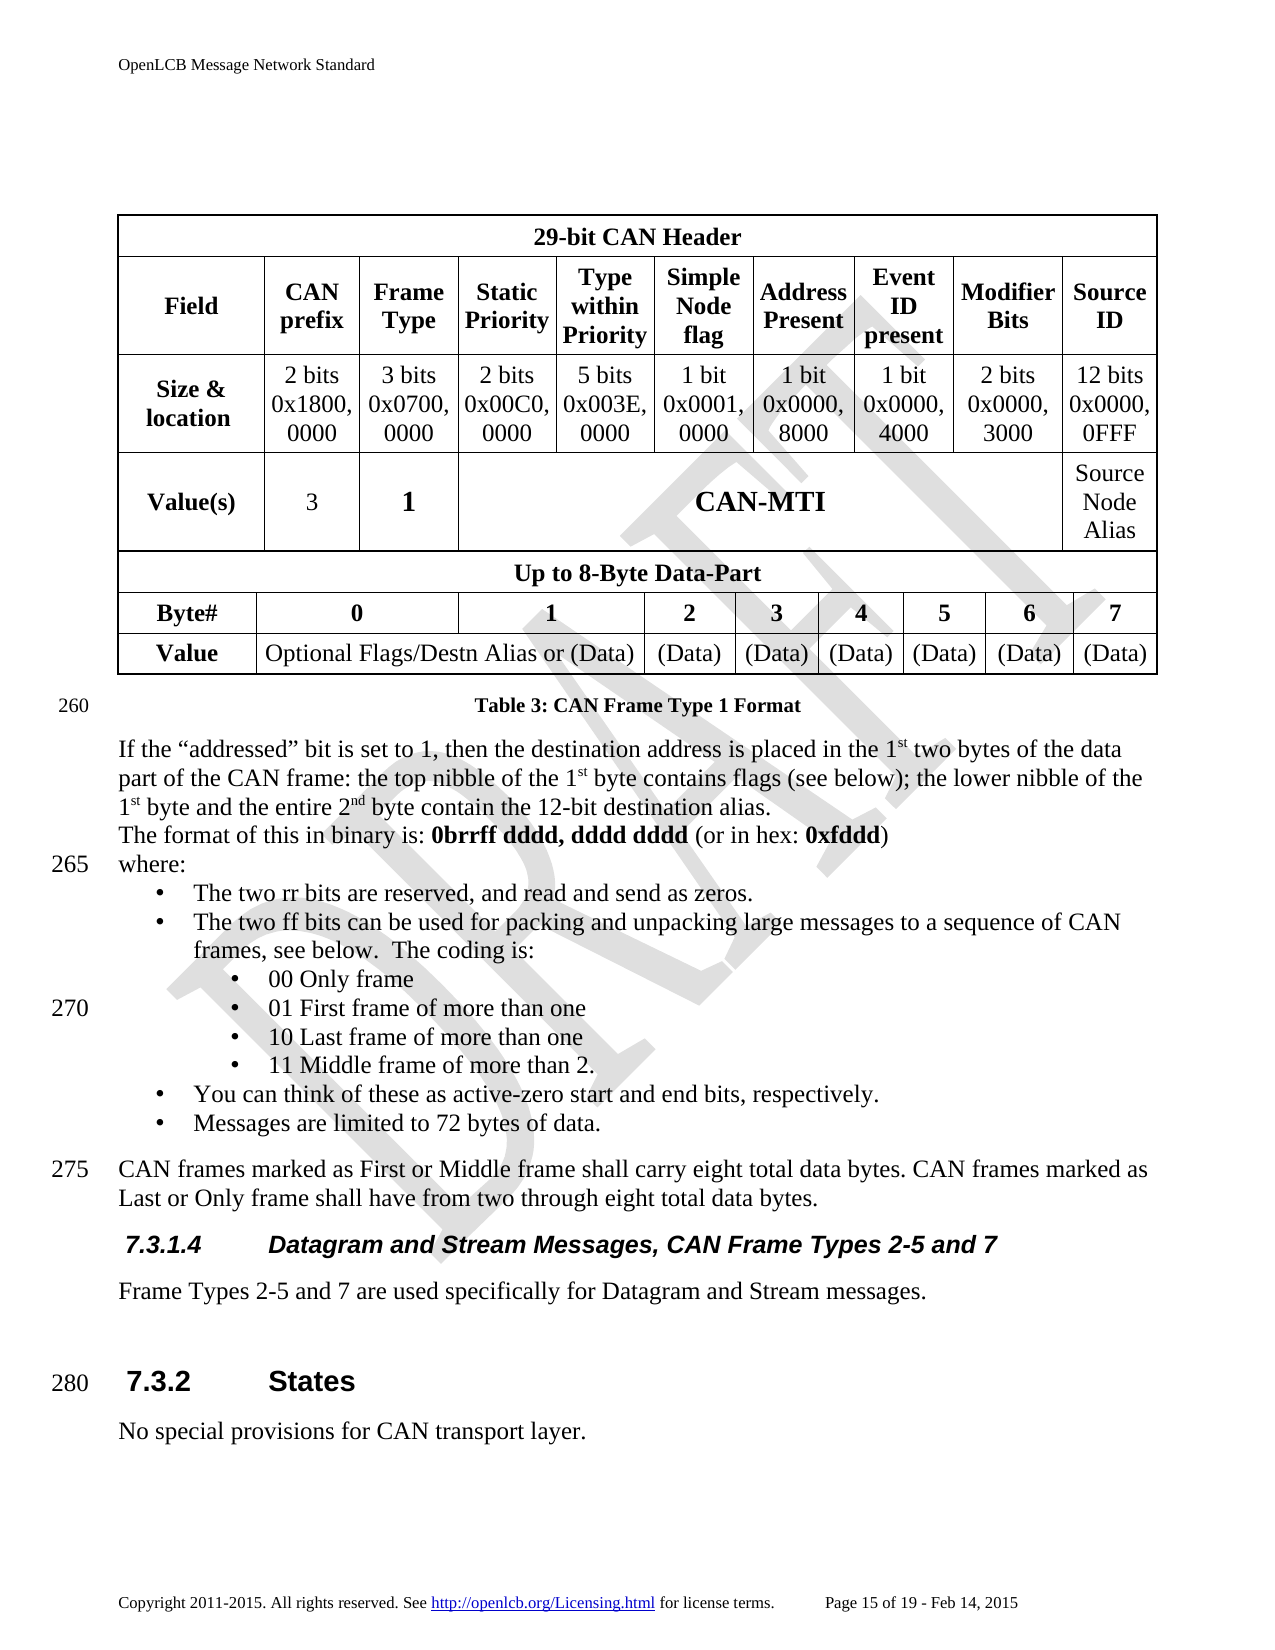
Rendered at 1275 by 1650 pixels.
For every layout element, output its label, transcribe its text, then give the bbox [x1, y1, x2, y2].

text The format of this in binary is: 0brrff dddd, dddd dddd (or in hex: 0xfddd) where: [386, 821, 527, 878]
table_cell Modifier Bits [954, 257, 1062, 354]
table_cell CAN-MTI [678, 453, 970, 550]
text Table 3: CAN Frame Type 1 Format [668, 693, 836, 717]
table_cell 3 [755, 593, 818, 629]
table_cell 7 [1075, 593, 1156, 632]
table_cell Value(s) [119, 453, 264, 550]
text The format of this in binary is: 0brrff dddd, dddd dddd (or in hex: 0xfddd) where: [531, 821, 693, 878]
table_cell 2 bits 0x0000, 3000 [954, 355, 1062, 452]
list 11 Middle frame of more than 2. [231, 1051, 291, 1079]
table_cell 5 bits 0x003E, 0000 [557, 355, 654, 452]
table_cell 6 [986, 593, 1046, 632]
table_cell 4 [819, 593, 827, 601]
table_cell Static Priority [459, 257, 556, 354]
table_cell 12 bits 0x0000,0FFF [1063, 355, 1156, 452]
list The two ff bits can be used for packing and unpacking large messages to a sequence of CAN frames, see below. The coding is: [734, 907, 1157, 964]
table_cell Size & location [119, 355, 264, 452]
table_cell [1074, 593, 1085, 600]
table_cell CAN prefix [265, 257, 359, 354]
text The format of this in binary is: 0brrff dddd, dddd dddd (or in hex: 0xfddd) where: [686, 821, 828, 878]
table_cell 5 [904, 593, 985, 632]
table_cell Field [119, 257, 264, 354]
text No special provisions for CAN transport layer. [118, 1416, 1157, 1444]
list The two rr bits are reserved, and read and send as zeros. [156, 878, 429, 907]
list 01 First frame of more than one [452, 993, 544, 1022]
text CAN frames marked as First or Middle frame shall carry eight total data bytes. CAN frames marked as Last or Only frame shall have from two through eight total data bytes. [409, 1154, 505, 1198]
table_cell Up to 8-Byte Data-Part [1015, 552, 1156, 592]
table_cell Byte# [119, 593, 256, 632]
text Frame Types 2-5 and 7 are used specifically for Datagram and Stream messages. [118, 1276, 1157, 1305]
list 01 First frame of more than one [558, 993, 1157, 1022]
table_cell CAN-MTI [459, 453, 701, 550]
list Messages are limited to 72 bytes of data. [530, 1108, 1157, 1137]
list 00 Only frame [231, 964, 405, 993]
subtitle Datagram and Stream Messages, CAN Frame Types 2-5 and 7 [118, 1230, 441, 1258]
table_cell (Data) [736, 634, 792, 673]
table_cell (Data) [904, 634, 985, 673]
list 11 Middle frame of more than 2. [500, 1051, 597, 1079]
table_cell 2 [645, 593, 735, 632]
list 00 Only frame [422, 964, 515, 993]
list 00 Only frame [713, 964, 1157, 993]
table_cell 2 bits 0x1800, 0000 [265, 355, 359, 452]
table_header 29-bit CAN Header [119, 216, 1156, 256]
text Table 3: CAN Frame Type 1 Format [118, 693, 582, 717]
table_cell (Data) [645, 634, 735, 673]
table_cell Optional Flags/Destn Alias or (Data) [257, 634, 551, 673]
table_cell [1056, 593, 1073, 604]
list You can think of these as active-zero start and end bits, respectively. [598, 1079, 1157, 1108]
list 10 Last frame of more than one [478, 1022, 573, 1051]
table_cell (Data) [986, 634, 1073, 673]
table_cell Event ID present [855, 257, 953, 354]
table_cell 4 [857, 593, 903, 632]
table_cell 3 bits 0x0700, 0000 [360, 355, 458, 452]
table_cell (Data) [819, 634, 903, 673]
list You can think of these as active-zero start and end bits, respectively. [517, 1079, 596, 1108]
list The two ff bits can be used for packing and unpacking large messages to a sequence of CAN frames, see below. The coding is: [230, 931, 370, 964]
text Table 3: CAN Frame Type 1 Format [855, 693, 1157, 717]
list Messages are limited to 72 bytes of data. [156, 1108, 349, 1137]
table_cell 1 bit 0x0001,0000 [655, 355, 753, 452]
list The two rr bits are reserved, and read and send as zeros. [555, 878, 713, 907]
list The two rr bits are reserved, and read and send as zeros. [714, 878, 1157, 907]
text The format of this in binary is: 0brrff dddd, dddd dddd (or in hex: 0xfddd) where: [829, 821, 1157, 878]
list You can think of these as active-zero start and end bits, respectively. [334, 1079, 498, 1108]
list You can think of these as active-zero start and end bits, respectively. [156, 1079, 320, 1108]
list 11 Middle frame of more than 2. [627, 1051, 1157, 1079]
table_cell (Data) [758, 646, 767, 660]
table_cell Up to 8-Byte Data-Part [119, 552, 711, 592]
table_cell (Data) [1074, 634, 1156, 673]
text CAN frames marked as First or Middle frame shall carry eight total data bytes. CAN frames marked as Last or Only frame shall have from two through eight total data bytes. [495, 1154, 1157, 1212]
text If the “addressed” bit is set to 1, then the destination address is placed in the 1st two bytes of the data part of the CAN frame: the top nibble of the 1st byte contains flags (see below); the lower nibble of the 1st byte and the entire 2nd byte contain the 12-bit destination alias. [614, 734, 713, 809]
list 10 Last frame of more than one [587, 1022, 1157, 1051]
text The format of this in binary is: 0brrff dddd, dddd dddd (or in hex: 0xfddd) where: [118, 821, 400, 878]
table_cell 0 [257, 593, 458, 632]
table_cell 1 bit 0x0000,4000 [855, 355, 953, 452]
list The two ff bits can be used for packing and unpacking large messages to a sequence of CAN frames, see below. The coding is: [572, 907, 734, 964]
table_cell 1 bit 0x0000, 8000 [828, 355, 854, 391]
list The two rr bits are reserved, and read and send as zeros. [443, 878, 528, 907]
table_cell 1 [360, 453, 458, 550]
list 01 First frame of more than one [248, 993, 434, 1022]
table_cell CAN-MTI [916, 453, 1062, 550]
text If the “addressed” bit is set to 1, then the destination address is placed in the 1st two bytes of the data part of the CAN frame: the top nibble of the 1st byte contains flags (see below); the lower nibble of the 1st byte and the entire 2nd byte contain the 12-bit destination alias. [118, 734, 653, 821]
table_cell Optional Flags/Destn Alias or (Data) [581, 634, 644, 673]
table_cell 1 bit 0x0000, 8000 [769, 386, 854, 452]
subtitle States [118, 1364, 1157, 1398]
table_cell 1 [459, 593, 644, 632]
list 10 Last frame of more than one [231, 1022, 263, 1051]
list 00 Only frame [529, 964, 672, 993]
table_cell 4 [828, 609, 879, 632]
table_cell [736, 617, 751, 632]
text CAN frames marked as First or Middle frame shall carry eight total data bytes. CAN frames marked as Last or Only frame shall have from two through eight total data bytes. [118, 1154, 424, 1212]
table_cell 2 bits 0x00C0, 0000 [459, 355, 556, 452]
table_cell Frame Type [360, 257, 458, 354]
table_cell Value [119, 634, 256, 673]
table_cell 3 [265, 453, 359, 550]
list The two ff bits can be used for packing and unpacking large messages to a sequence of CAN frames, see below. The coding is: [156, 907, 252, 964]
table_cell Up to 8-Byte Data-Part [816, 552, 1012, 592]
table_cell Address Present [754, 257, 854, 354]
list 11 Middle frame of more than 2. [306, 1051, 481, 1079]
text Table 3: CAN Frame Type 1 Format [585, 693, 647, 717]
text If the “addressed” bit is set to 1, then the destination address is placed in the 1st two bytes of the data part of the CAN frame: the top nibble of the 1st byte contains flags (see below); the lower nibble of the 1st byte and the entire 2nd byte contain the 12-bit destination alias. [728, 734, 1157, 821]
table_cell 1 bit 0x0000, 8000 [754, 355, 799, 400]
subtitle Datagram and Stream Messages, CAN Frame Types 2-5 and 7 [448, 1230, 1157, 1258]
list 10 Last frame of more than one [277, 1022, 460, 1051]
list Messages are limited to 72 bytes of data. [363, 1108, 506, 1137]
table_cell Source ID [1063, 257, 1156, 354]
list The two ff bits can be used for packing and unpacking large messages to a sequence of CAN frames, see below. The coding is: [340, 907, 486, 964]
table_cell Simple Node flag [655, 257, 753, 354]
table_cell Up to 8-Byte Data-Part [714, 552, 831, 592]
table_cell Type within Priority [557, 257, 654, 354]
list The two ff bits can be used for packing and unpacking large messages to a sequence of CAN frames, see below. The coding is: [516, 926, 614, 964]
table_cell Source Node Alias [1063, 453, 1156, 550]
